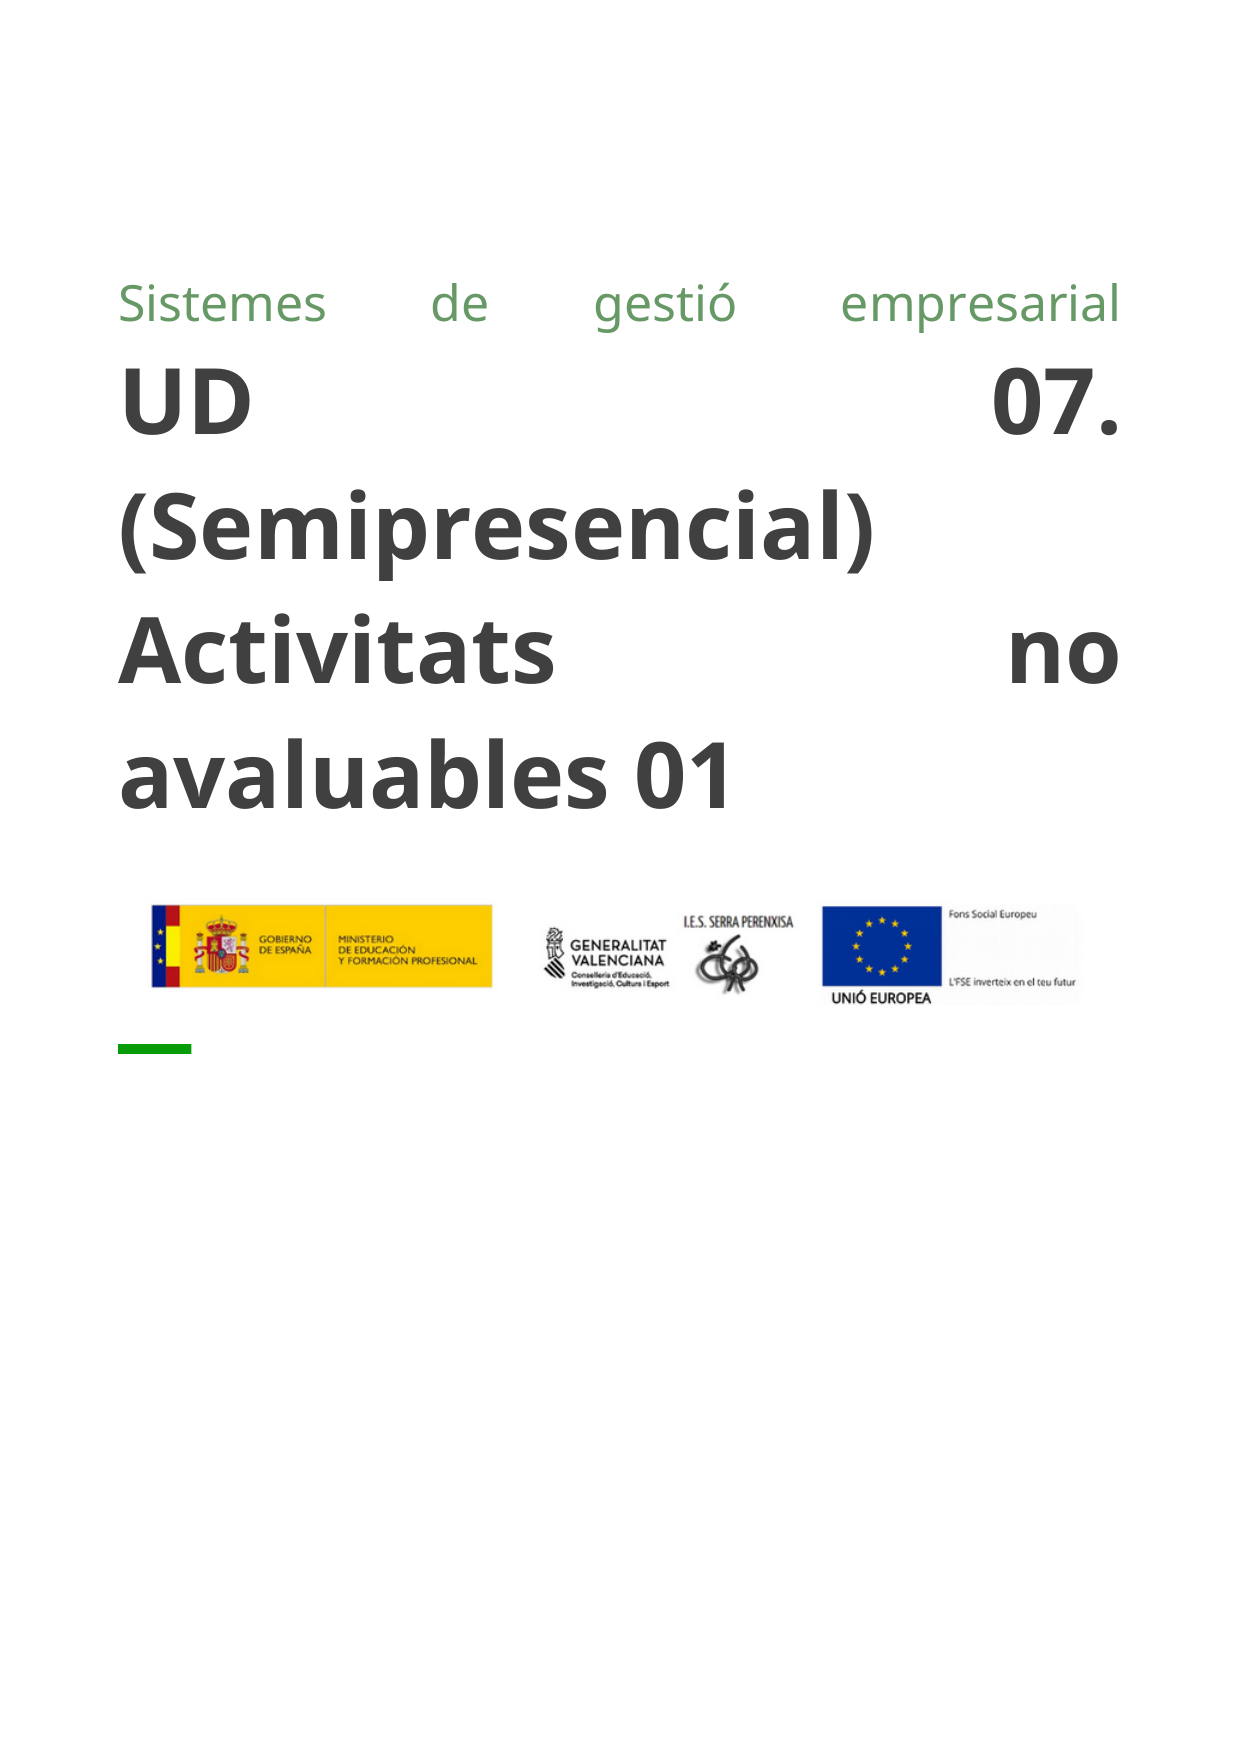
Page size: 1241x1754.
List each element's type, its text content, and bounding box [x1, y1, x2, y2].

picture [118, 885, 1123, 1005]
picture [118, 1044, 192, 1054]
title Sistemes de gestió empresarial UD 07.(Semipresencial) Activitats no avaluables 01 [118, 268, 1122, 836]
